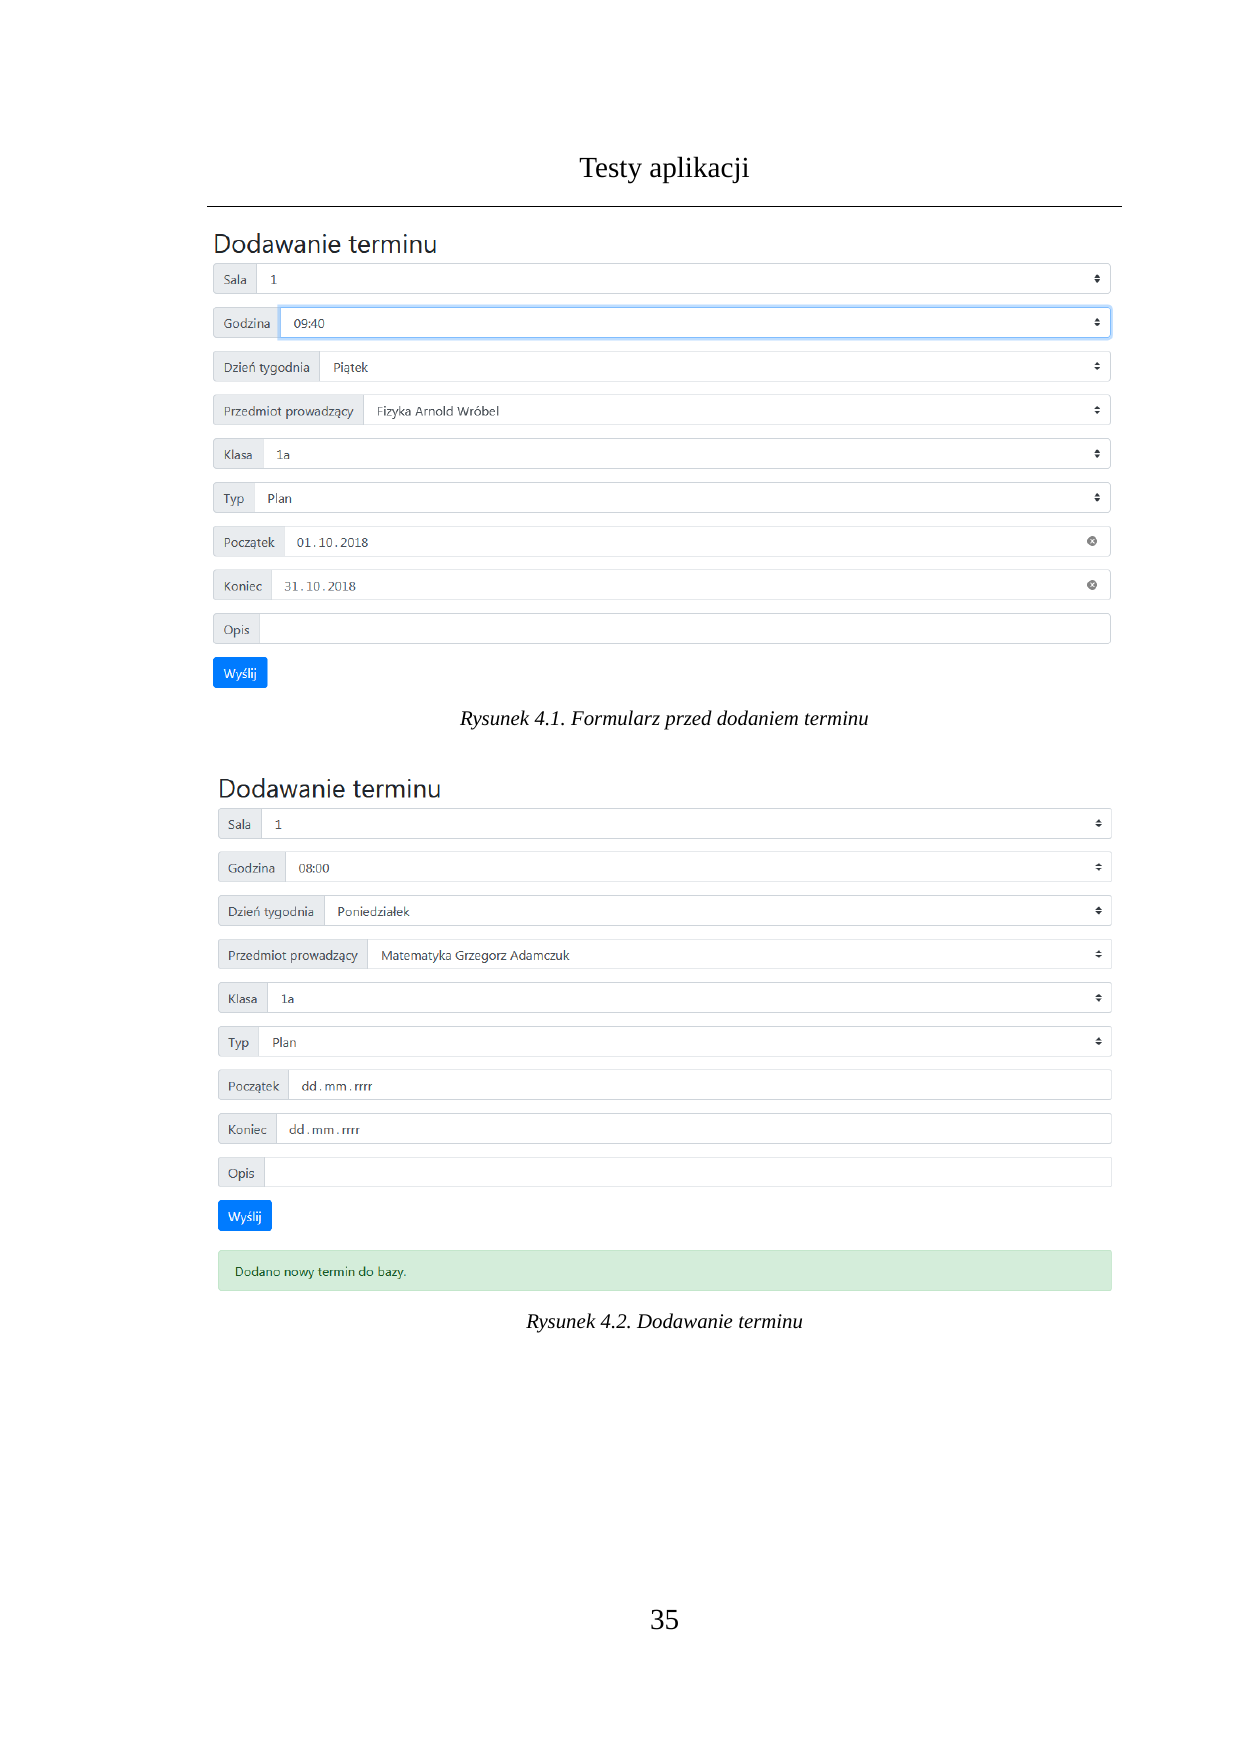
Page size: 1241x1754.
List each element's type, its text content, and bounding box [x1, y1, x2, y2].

picture [208, 219, 1121, 702]
text Rysunek 4.1. Formularz przed dodaniem terminu [208, 702, 1120, 730]
text Rysunek 4.2. Dodawanie terminu [209, 1304, 1120, 1333]
picture [208, 768, 1120, 1304]
